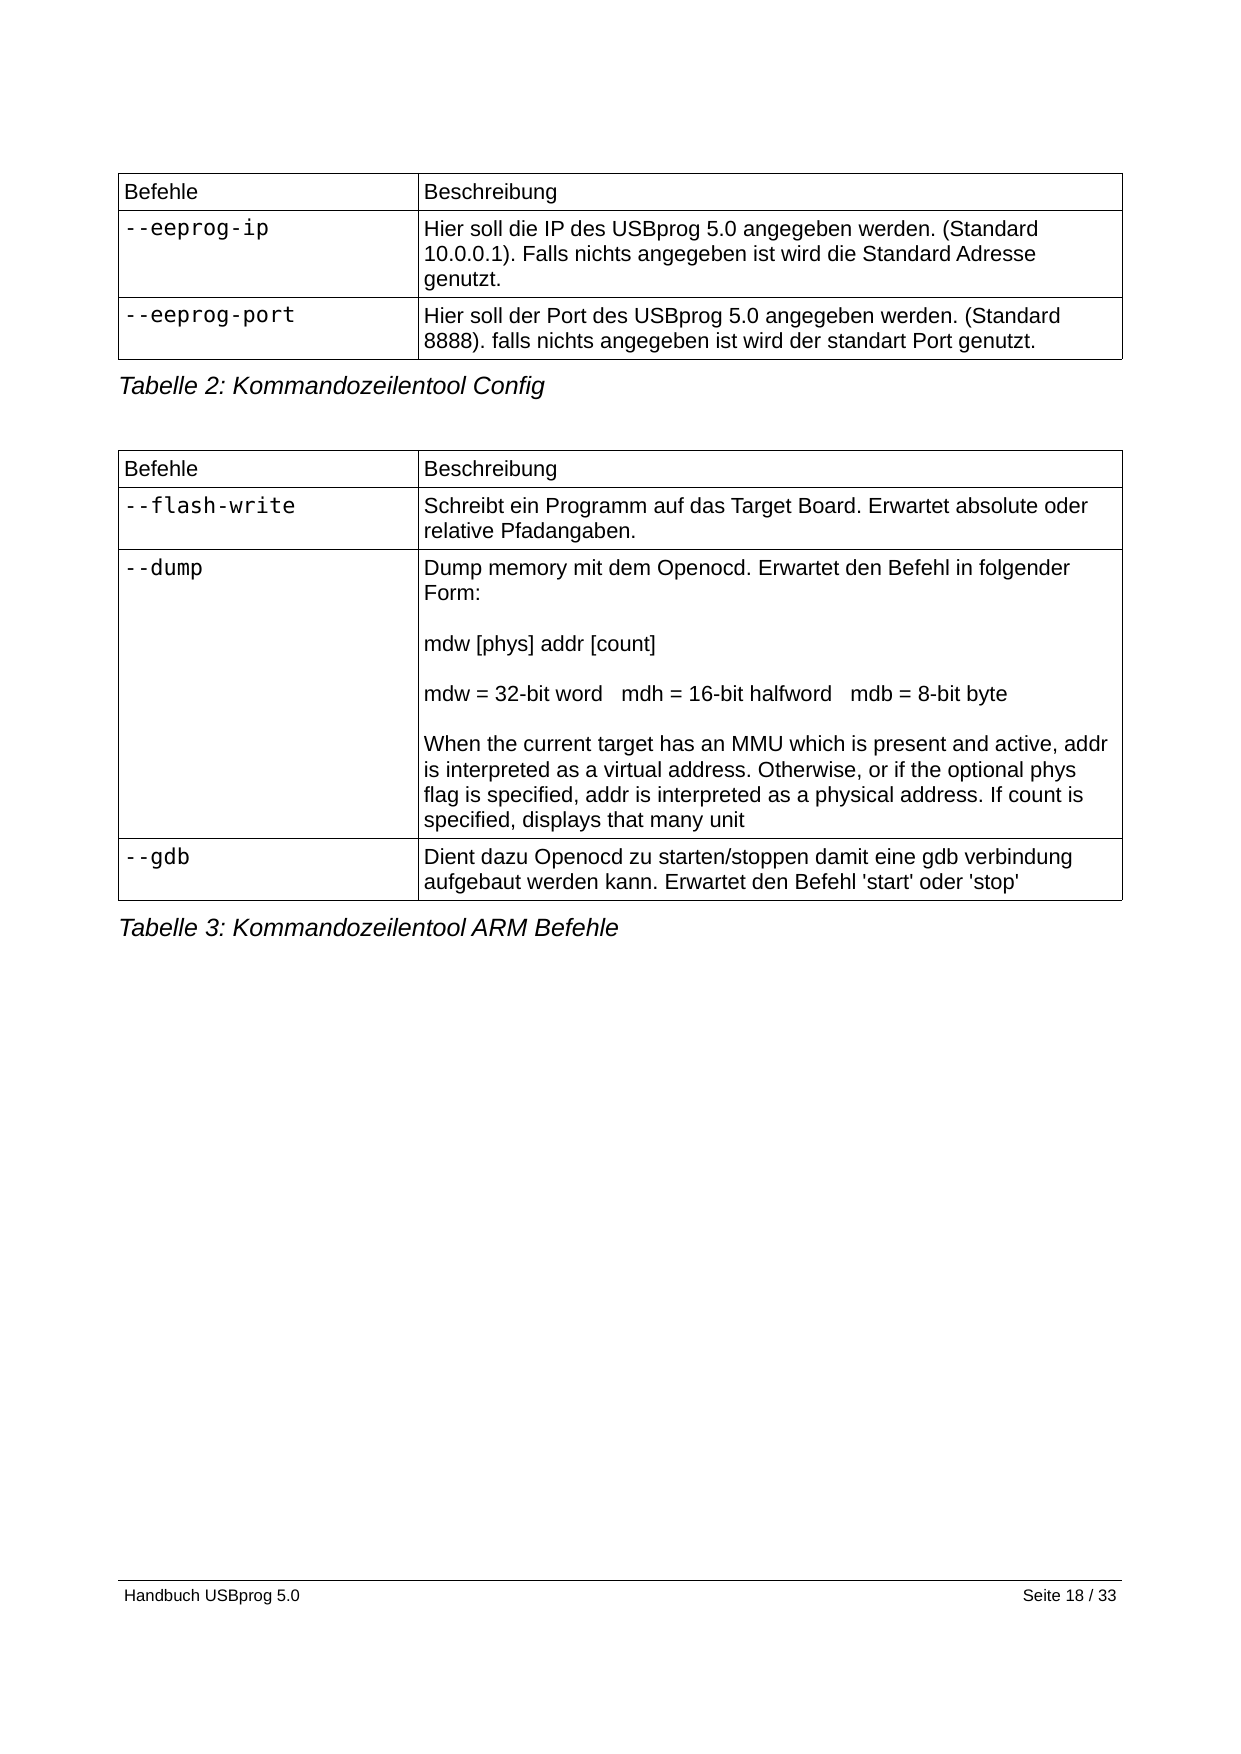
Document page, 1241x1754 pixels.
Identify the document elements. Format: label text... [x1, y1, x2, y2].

table_cell Dump memory mit dem Openocd. Erwartet den Befehl in folgender Form: mdw [phys] addr [count] mdw = 32-bit word mdh = 16-bit halfword mdb = 8-bit byte When the current target has an MMU which is present and active, addr is interpreted as a virtual address. Otherwise, or if the optional phys flag is specified, addr is interpreted as a physical address. If count is specified, displays that many unit [419, 550, 1122, 838]
table_header Befehle [119, 174, 418, 209]
table_header Beschreibung [419, 174, 1122, 209]
table_cell --eeprog-ip [119, 211, 418, 297]
table_cell Schreibt ein Programm auf das Target Board. Erwartet absolute oder relative Pfadangaben. [419, 488, 1122, 549]
table_cell Hier soll der Port des USBprog 5.0 angegeben werden. (Standard 8888). falls nichts angegeben ist wird der standart Port genutzt. [419, 298, 1122, 359]
text Tabelle 3: Kommandozeilentool ARM Befehle [118, 912, 1122, 941]
table_cell Hier soll die IP des USBprog 5.0 angegeben werden. (Standard 10.0.0.1). Falls nichts angegeben ist wird die Standard Adresse genutzt. [419, 211, 1122, 297]
table_cell --dump [119, 550, 418, 838]
table_cell --flash-write [119, 488, 418, 549]
table_cell Dient dazu Openocd zu starten/stoppen damit eine gdb verbindung aufgebaut werden kann. Erwartet den Befehl 'start' oder 'stop' [419, 839, 1122, 900]
table_header Befehle [119, 451, 418, 487]
table_header Beschreibung [419, 451, 1122, 487]
table_cell --eeprog-port [119, 298, 418, 359]
text Tabelle 2: Kommandozeilentool Config [118, 371, 1122, 400]
table_cell --gdb [119, 839, 418, 900]
